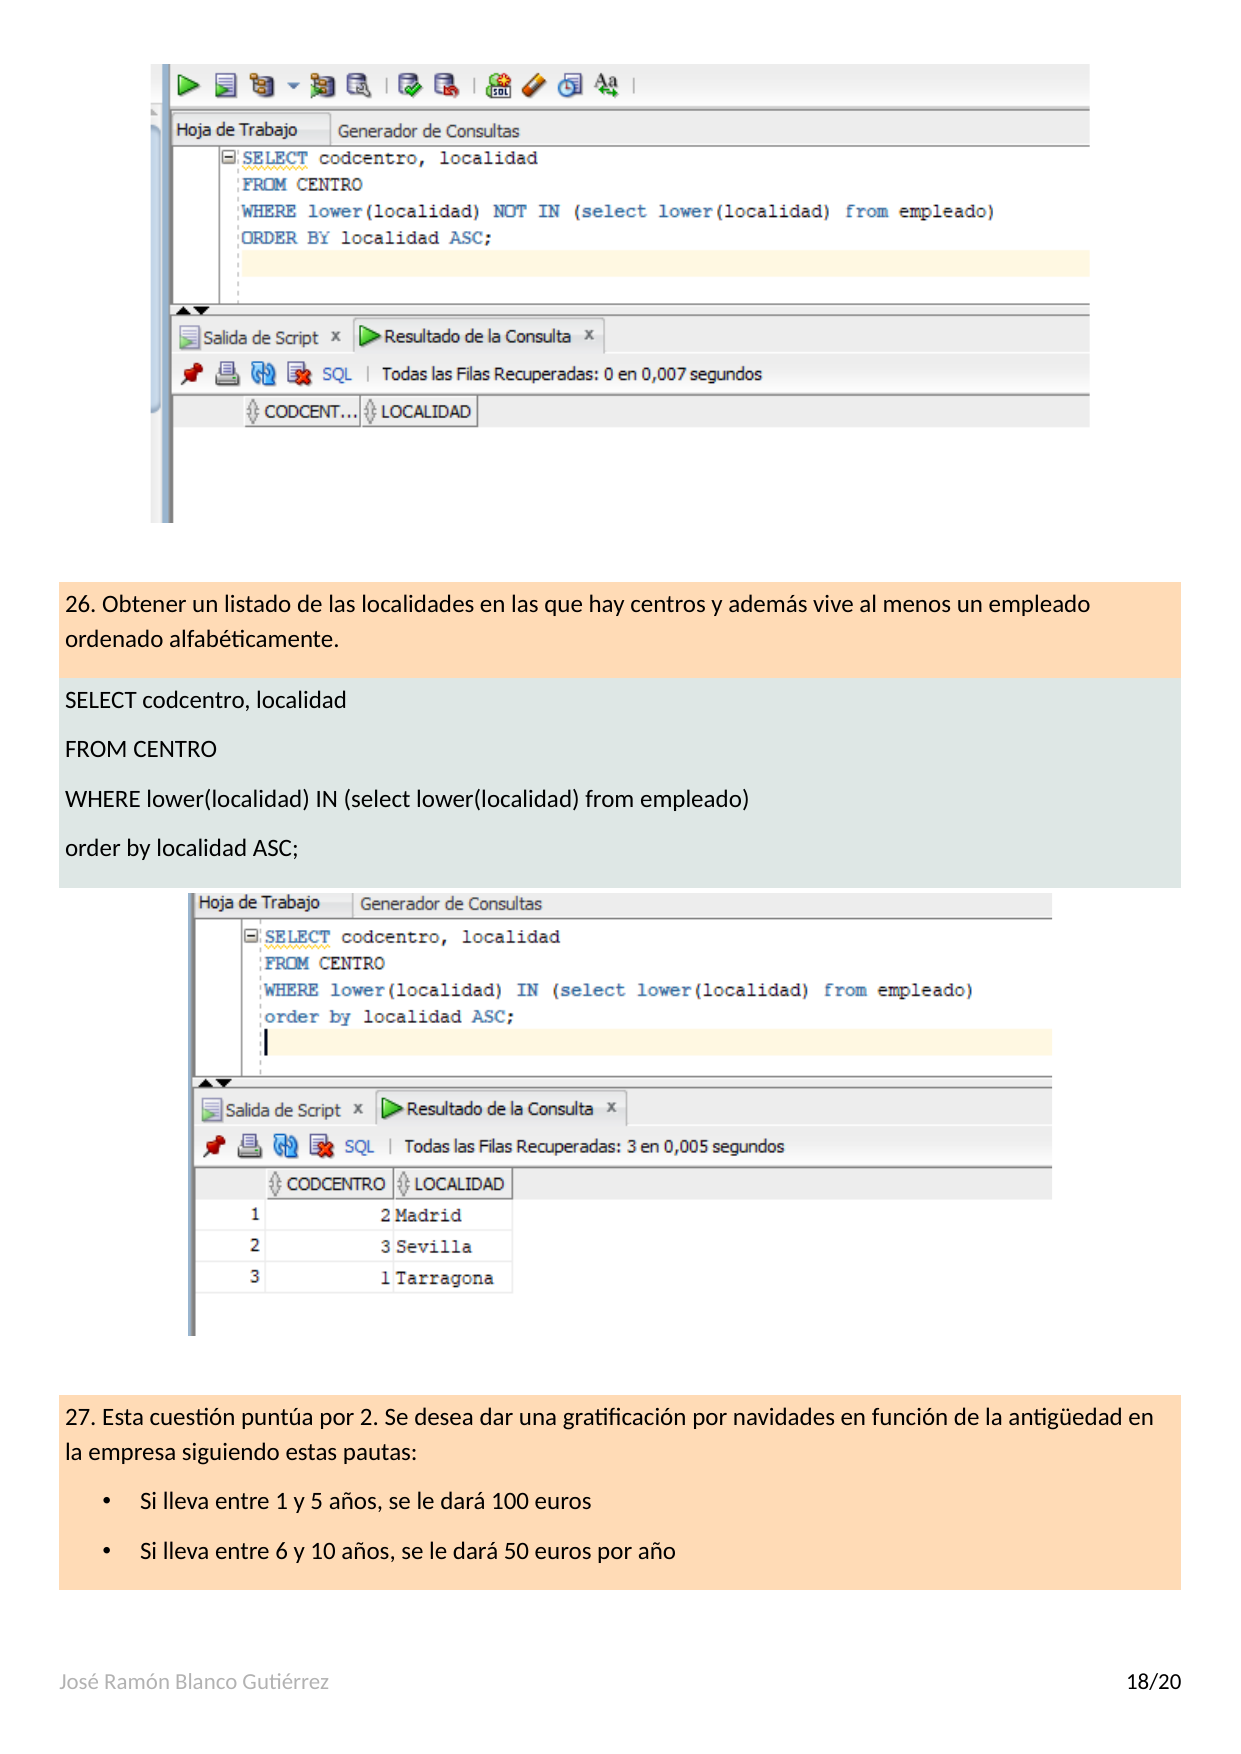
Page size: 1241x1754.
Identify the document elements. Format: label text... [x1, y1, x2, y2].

table_cell [59, 888, 1181, 1395]
table_cell 26. Obtener un listado de las localidades en las que hay centros y además vive al menos un empleado ordenado alfabéticamente. [59, 582, 1181, 678]
table_cell 27. Esta cuestión puntúa por 2. Se desea dar una gratificación por navidades en función de la antigüedad en la empresa siguiendo estas pautas: Si lleva entre 1 y 5 años, se le dará 100 euros Si lleva entre 6 y 10 años, se le dará 50 euros por año Si lleva entre 11 y 20 años, se le dará 70 euros por año Si lleva más de 21 años, se le dará 100 euros por año [59, 1395, 1181, 1590]
table_cell SELECT codcentro, localidad FROM CENTRO WHERE lower(localidad) IN (select lower(localidad) from empleado) order by localidad ASC; [59, 678, 1181, 888]
picture [188, 893, 1053, 1336]
picture [150, 64, 1090, 523]
table_cell [59, 59, 1181, 582]
